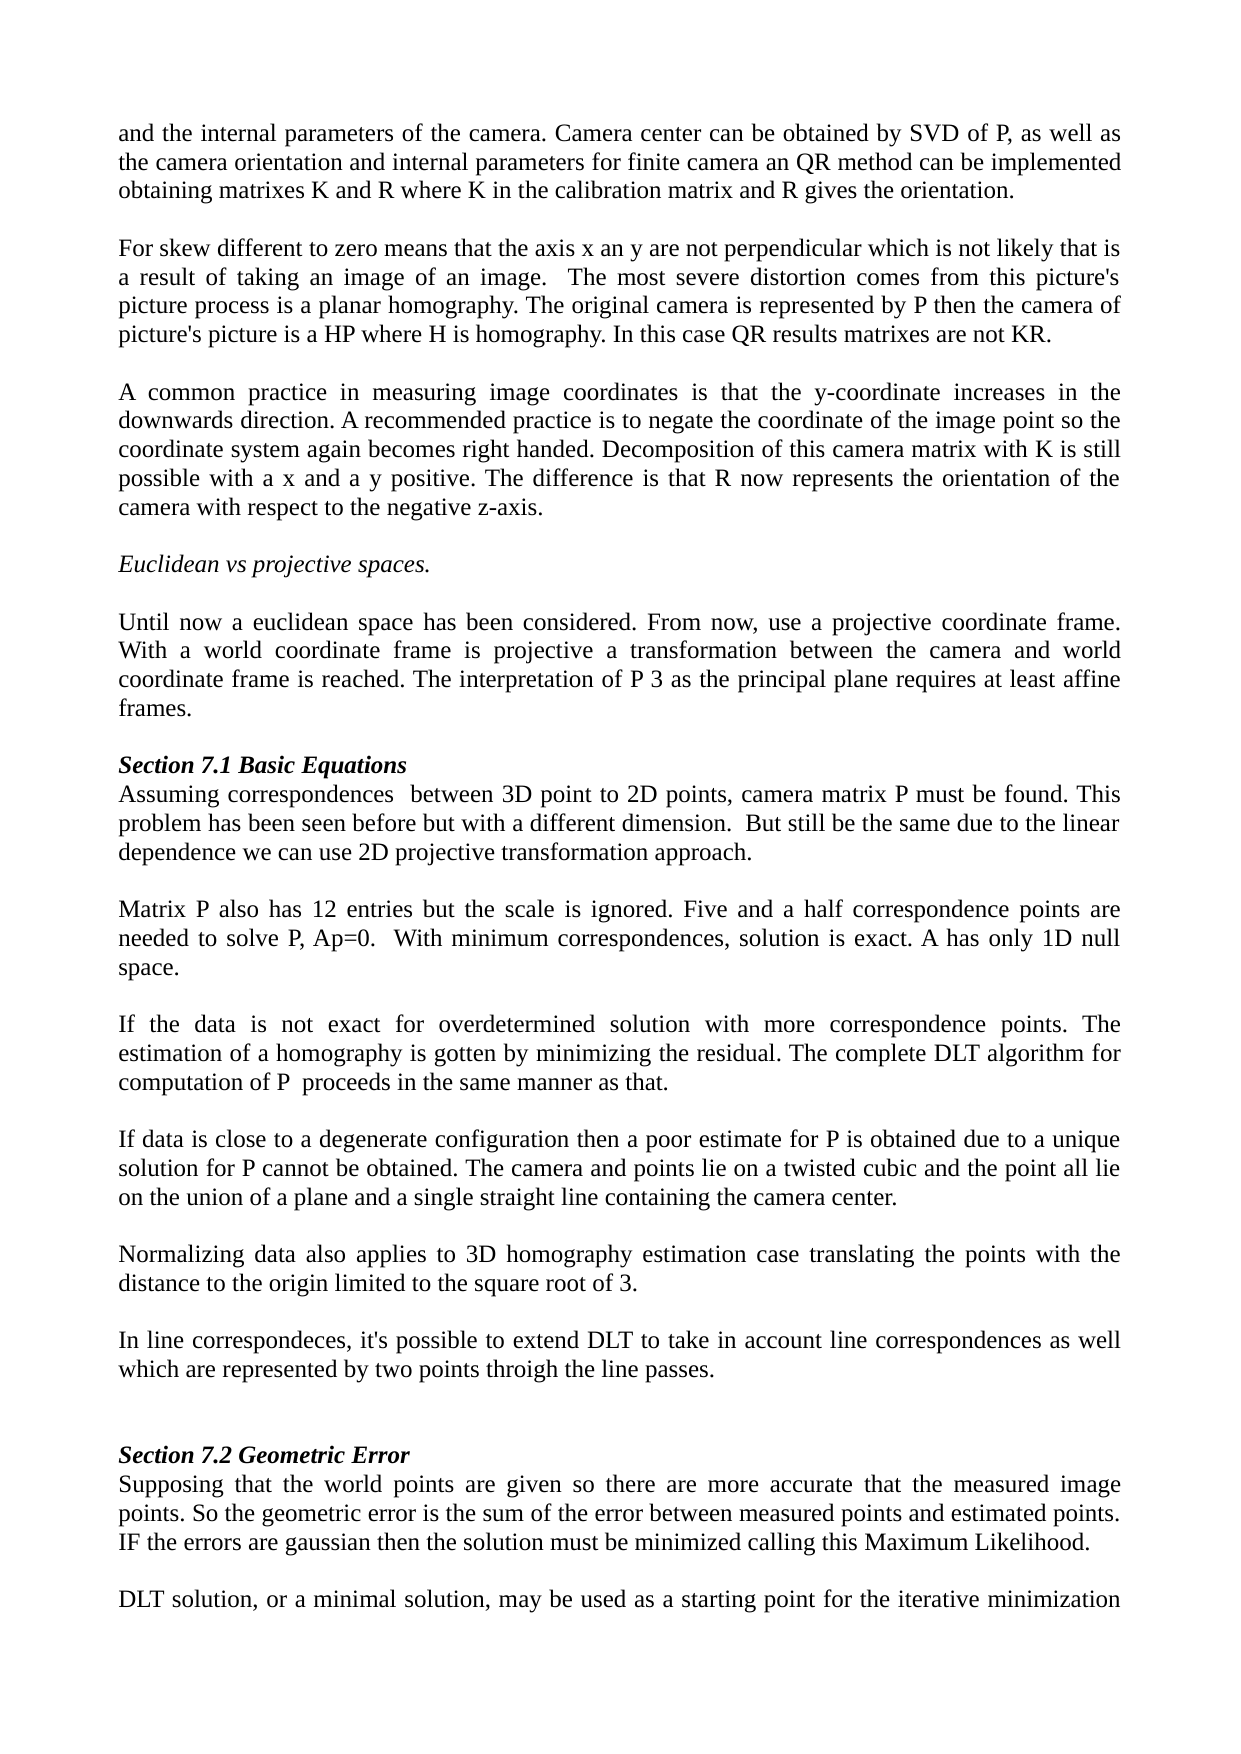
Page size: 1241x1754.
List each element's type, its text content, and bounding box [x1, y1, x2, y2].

text Matrix P also has 12 entries but the scale is ignored. Five and a half correspondence points are needed to solve P, Ap=0. With minimum correspondences, solution is exact. A has only 1D null space. [118, 894, 1122, 981]
text Supposing that the world points are given so there are more accurate that the measured image points. So the geometric error is the sum of the error between measured points and estimated points. IF the errors are gaussian then the solution must be minimized calling this Maximum Likelihood. [118, 1469, 1122, 1556]
text Assuming correspondences between 3D point to 2D points, camera matrix P must be found. This problem has been seen before but with a different dimension. But still be the same due to the linear dependence we can use 2D projective transformation approach. [118, 779, 1122, 866]
text If the data is not exact for overdetermined solution with more correspondence points. The estimation of a homography is gotten by minimizing the residual. The complete DLT algorithm for computation of P proceeds in the same manner as that. [118, 1009, 1122, 1096]
text Section 7.1 Basic Equations [118, 751, 1122, 779]
text If data is close to a degenerate configuration then a poor estimate for P is obtained due to a unique solution for P cannot be obtained. The camera and points lie on a twisted cubic and the point all lie on the union of a plane and a single straight line containing the camera center. [118, 1124, 1122, 1211]
text A common practice in measuring image coordinates is that the y-coordinate increases in the downwards direction. A recommended practice is to negate the coordinate of the image point so the coordinate system again becomes right handed. Decomposition of this camera matrix with K is still possible with a x and a y positive. The difference is that R now represents the orientation of the camera with respect to the negative z-axis. [118, 377, 1122, 521]
text For skew different to zero means that the axis x an y are not perpendicular which is not likely that is a result of taking an image of an image. The most severe distortion comes from this picture's picture process is a planar homography. The original camera is represented by P then the camera of picture's picture is a HP where H is homography. In this case QR results matrixes are not KR. [118, 233, 1122, 348]
text and the internal parameters of the camera. Camera center can be obtained by SVD of P, as well as the camera orientation and internal parameters for finite camera an QR method can be implemented obtaining matrixes K and R where K in the calibration matrix and R gives the orientation. [118, 118, 1122, 204]
text Section 7.2 Geometric Error [118, 1441, 1122, 1469]
text Until now a euclidean space has been considered. From now, use a projective coordinate frame. With a world coordinate frame is projective a transformation between the camera and world coordinate frame is reached. The interpretation of P 3 as the principal plane requires at least affine frames. [118, 607, 1122, 722]
text Normalizing data also applies to 3D homography estimation case translating the points with the distance to the origin limited to the square root of 3. [118, 1239, 1122, 1297]
text DLT solution, or a minimal solution, may be used as a starting point for the iterative minimization [118, 1584, 1122, 1613]
text In line correspondeces, it's possible to extend DLT to take in account line correspondences as well which are represented by two points throigh the line passes. [118, 1326, 1122, 1383]
text Euclidean vs projective spaces. [118, 549, 1122, 578]
